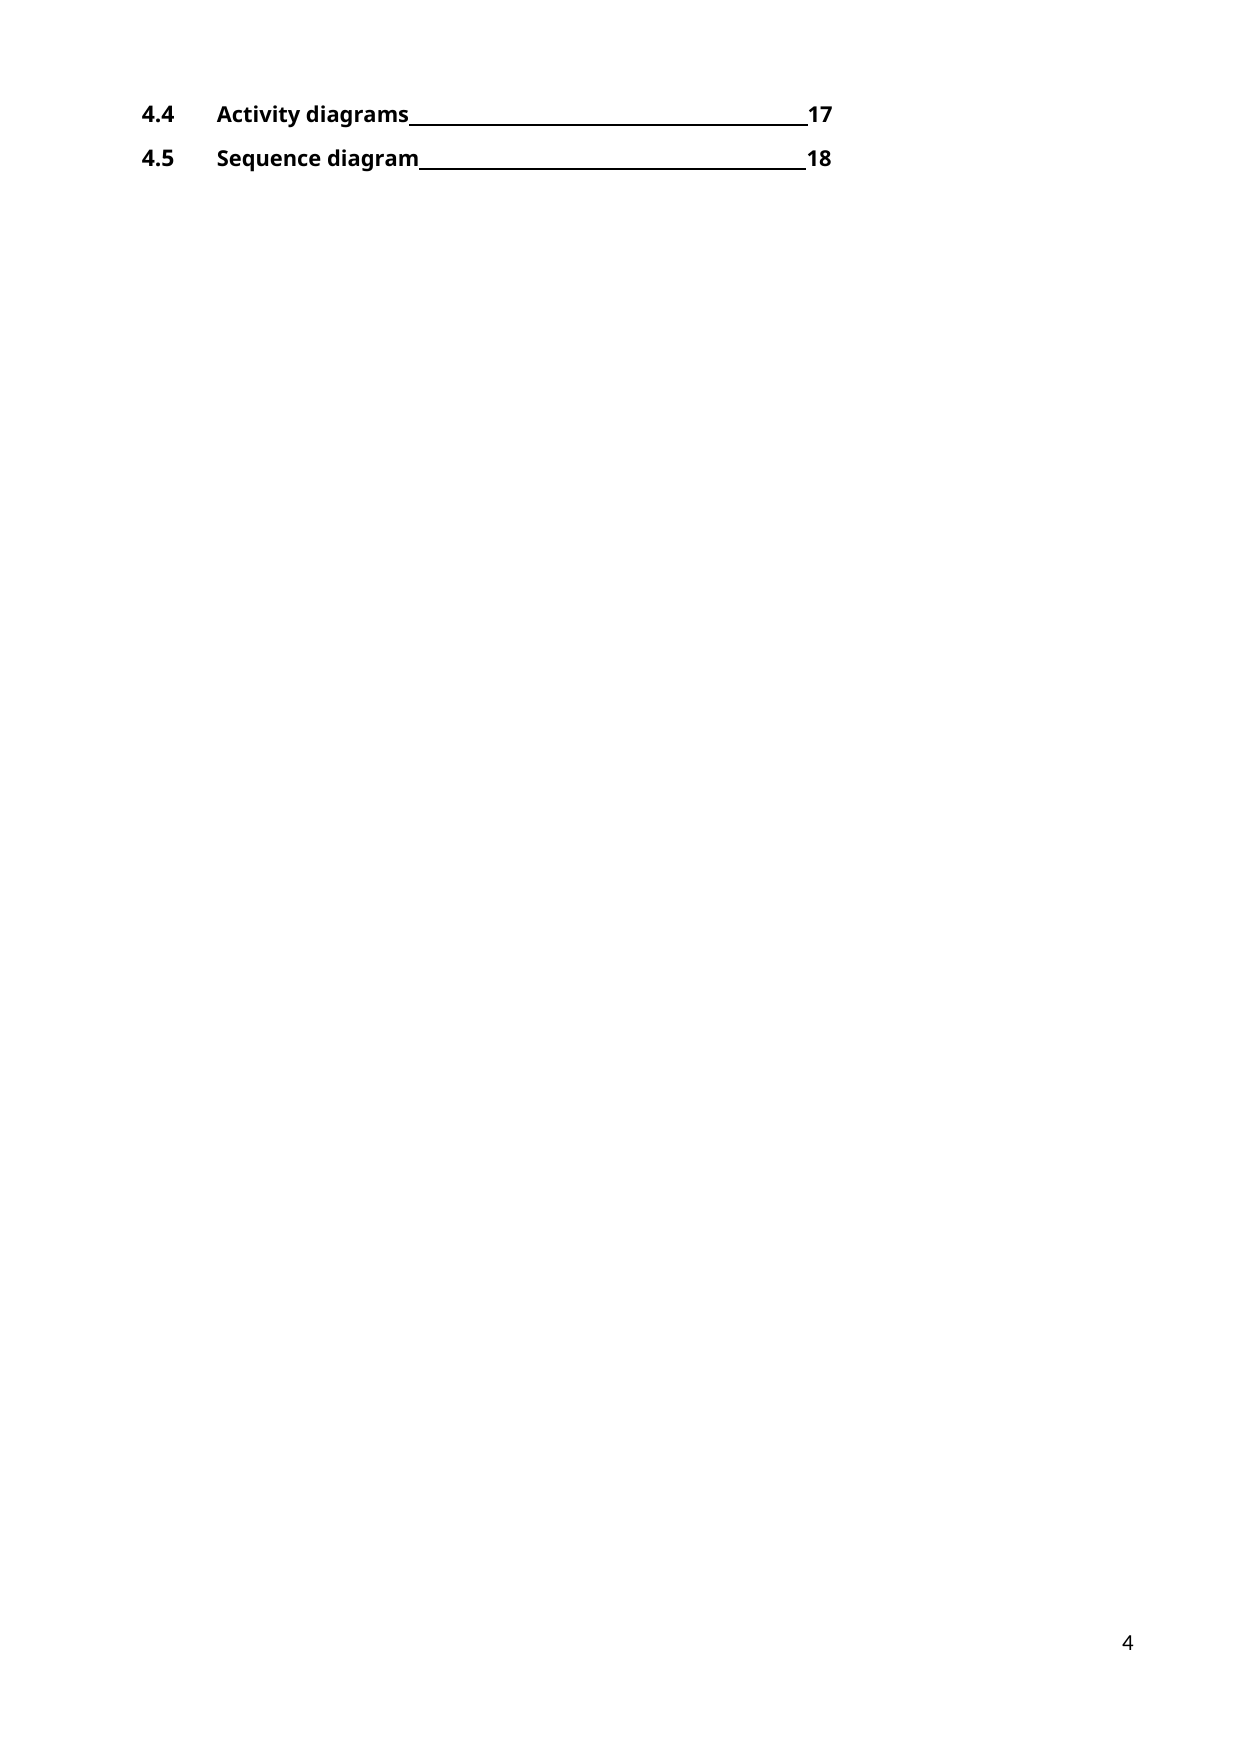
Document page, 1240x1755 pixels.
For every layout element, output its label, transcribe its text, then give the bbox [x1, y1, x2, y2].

list Activity diagrams 17 [142, 98, 1133, 129]
list Sequence diagram 18 [142, 142, 1133, 173]
